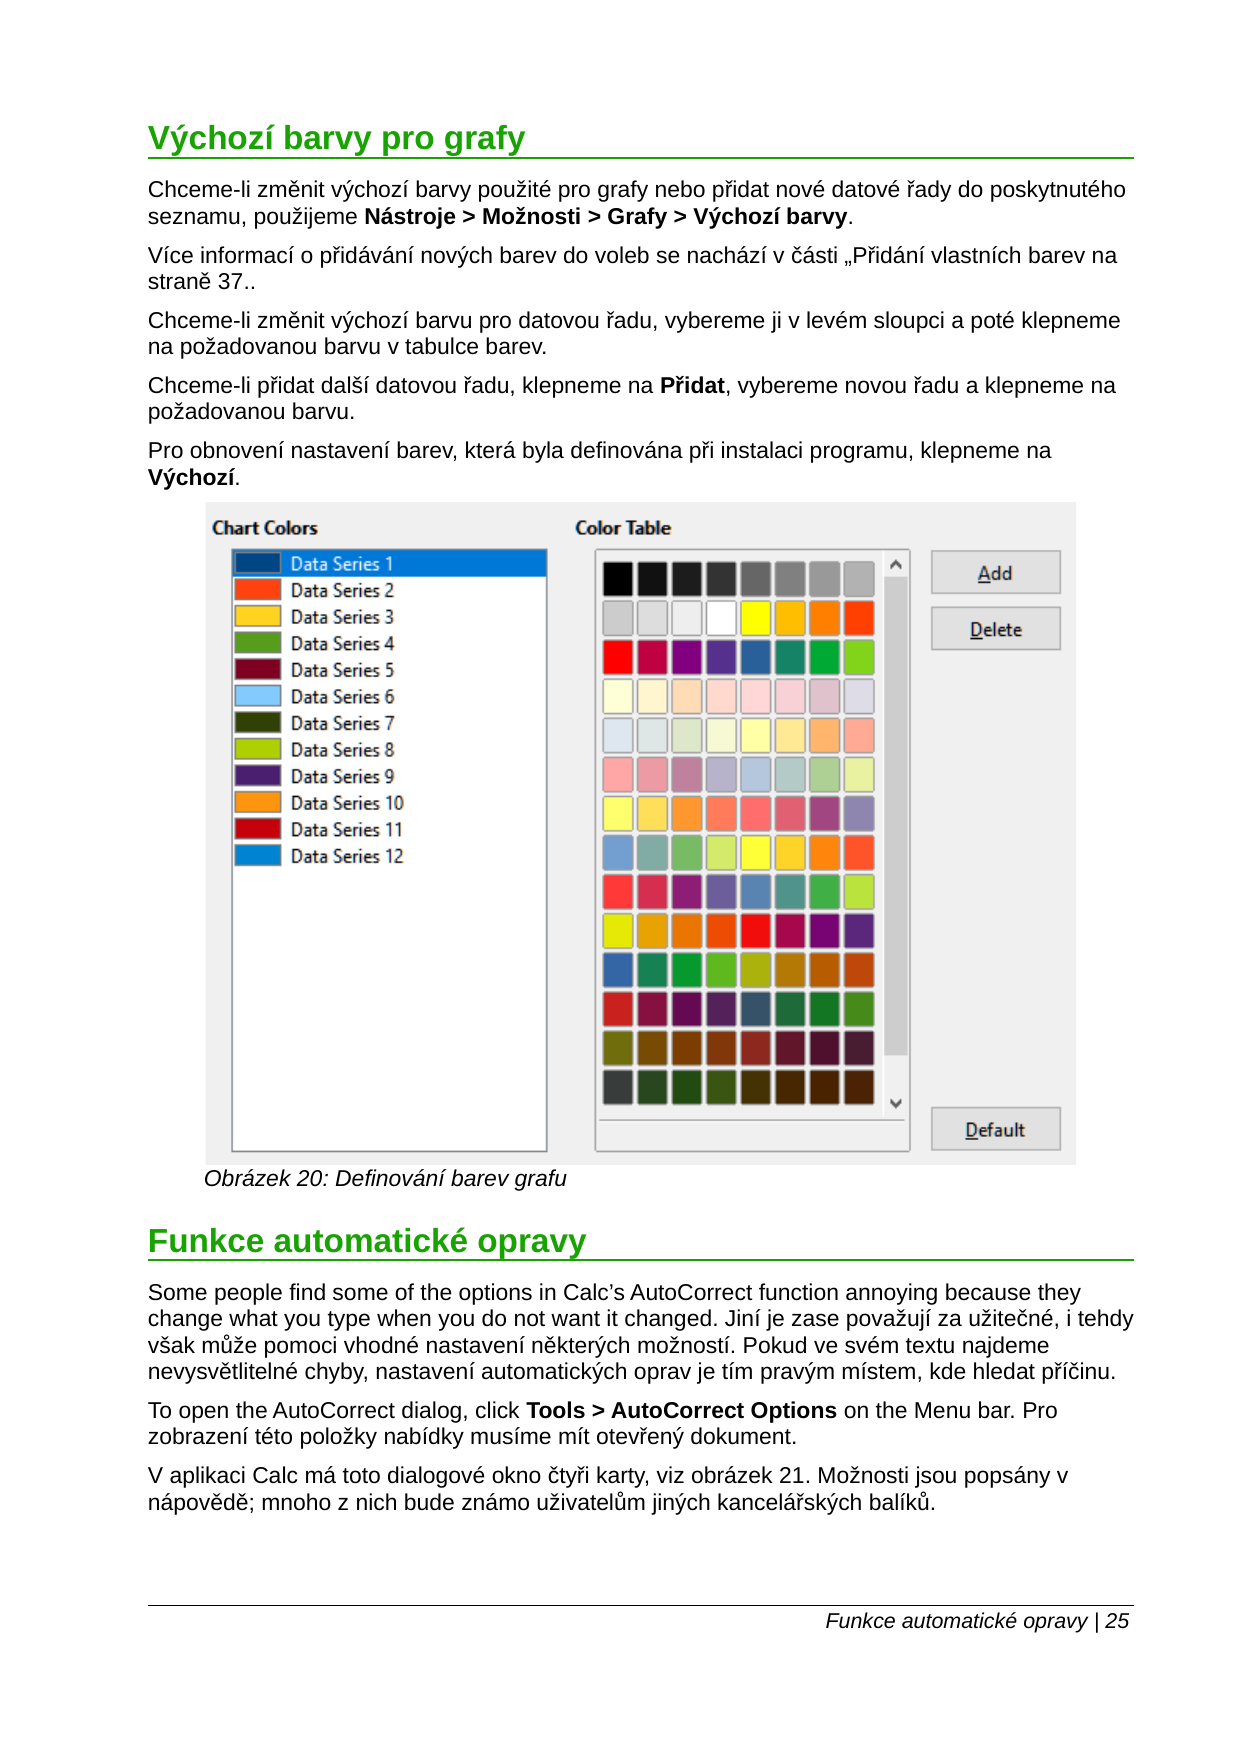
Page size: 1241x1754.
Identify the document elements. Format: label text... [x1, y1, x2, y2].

text Chceme-li změnit výchozí barvy použité pro grafy nebo přidat nové datové řady do poskytnutého seznamu, použijeme Nástroje > Možnosti > Grafy > Výchozí barvy. [148, 176, 1134, 229]
subtitle Výchozí barvy pro grafy [148, 118, 1134, 157]
text Více informací o přidávání nových barev do voleb se nachází v části „Přidání vlastních barev na straně 34.. [148, 242, 1134, 294]
picture [205, 502, 1077, 1165]
text Chceme-li změnit výchozí barvu pro datovou řadu, vybereme ji v levém sloupci a poté klepneme na požadovanou barvu v tabulce barev. [148, 307, 1134, 359]
text To open the AutoCorrect dialog, click Tools > AutoCorrect Options on the Menu bar. Pro zobrazení této položky nabídky musíme mít otevřený dokument. [148, 1397, 1134, 1450]
text V aplikaci Calc má toto dialogové okno čtyři karty, viz obrázek 21. Možnosti jsou popsány v nápovědě; mnoho z nich bude známo uživatelům jiných kancelářských balíků. [148, 1462, 1134, 1515]
text Chceme-li přidat další datovou řadu, klepneme na Přidat, vybereme novou řadu a klepneme na požadovanou barvu. [148, 372, 1134, 425]
text Some people find some of the options in Calc’s AutoCorrect function annoying because they change what you type when you do not want it changed. Jiní je zase považují za užitečné, i tehdy však může pomoci vhodné nastavení některých možností. Pokud ve svém textu najdeme nevysvětlitelné chyby, nastavení automatických oprav je tím pravým místem, kde hledat příčinu. [148, 1279, 1134, 1384]
subtitle Funkce automatické opravy [148, 1221, 1134, 1259]
text Obrázek 20: Definování barev grafu [204, 502, 1078, 1191]
text Pro obnovení nastavení barev, která byla definována při instalaci programu, klepneme na Výchozí. [148, 437, 1134, 490]
